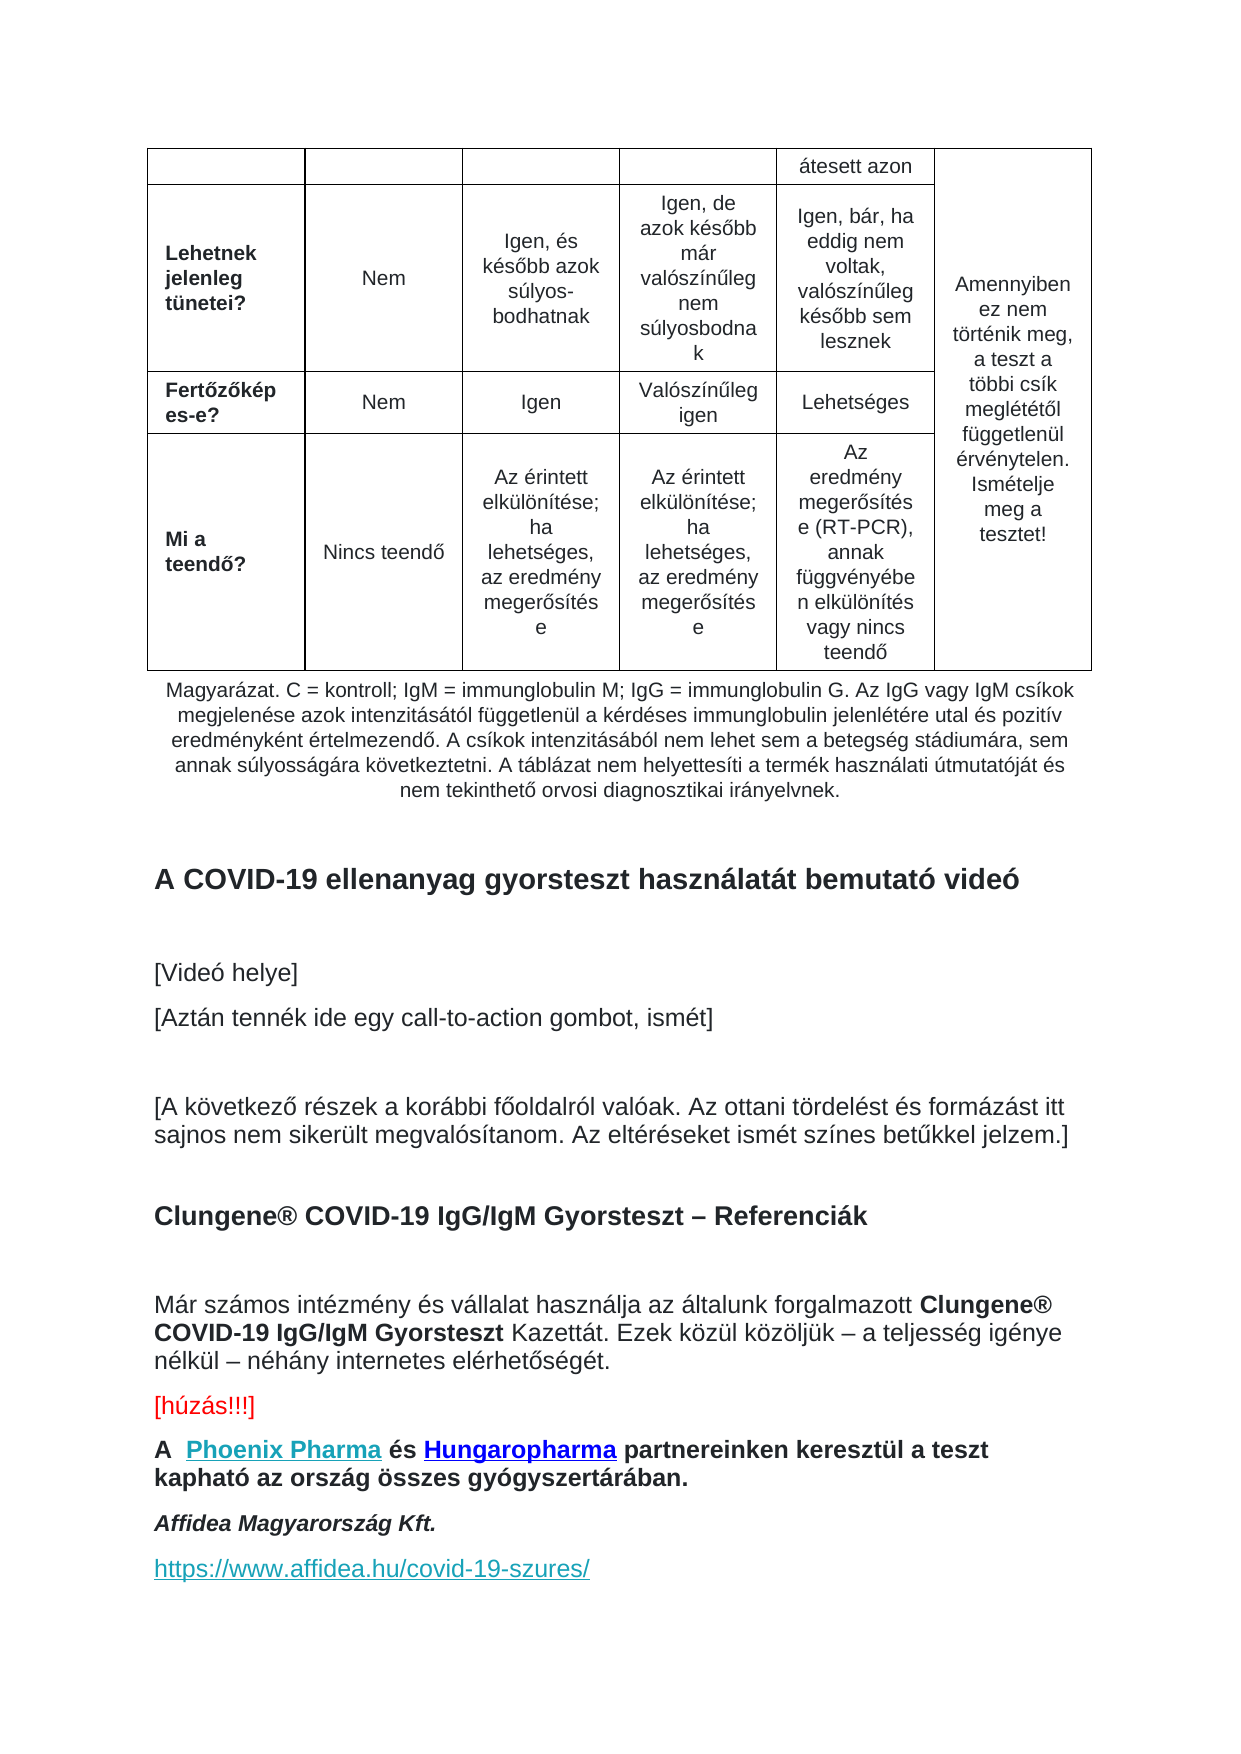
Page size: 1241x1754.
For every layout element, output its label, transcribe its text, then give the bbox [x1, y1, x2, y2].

table_cell Fertőzőképes-e? [148, 372, 304, 433]
table_cell Nincs teendő [306, 434, 462, 670]
text [húzás!!!] [148, 1385, 1093, 1419]
table_cell Igen, és később azok súlyos-bodhatnak [463, 185, 619, 371]
subtitle Affidea Magyarország Kft. [148, 1504, 1093, 1536]
table_cell Mi a teendő? [148, 434, 304, 670]
text [A következő részek a korábbi főoldalról valóak. Az ottani tördelést és formázást itt sajnos nem sikerült megvalósítanom. Az eltéréseket ismét színes betűkkel jelzem.] [148, 1087, 1093, 1149]
table_cell Valószínűleg igen [620, 372, 776, 433]
table_header [306, 149, 462, 184]
subtitle Clungene® COVID-19 IgG/IgM Gyorsteszt – Referenciák [148, 1161, 1093, 1231]
table_cell Nem [306, 185, 462, 371]
text Már számos intézmény és vállalat használja az általunk forgalmazott Clungene® COVID-19 IgG/IgM Gyorsteszt Kazettát. Ezek közül közöljük – a teljesség igénye nélkül – néhány internetes elérhetőségét. [148, 1285, 1093, 1375]
table_header [148, 149, 304, 184]
text A Phoenix Pharma és Hungaropharma partnereinken keresztül a teszt kapható az ország összes gyógyszertárában. [148, 1430, 1093, 1492]
table_cell Amennyiben ez nem történik meg, a teszt a többi csík meglététől függetlenül érvénytelen. Ismételje meg a tesztet! [935, 149, 1091, 670]
table_cell Az eredmény megerősítése (RT-PCR), annak függvényében elkülönítés vagy nincs teendő [777, 434, 934, 670]
table_cell Igen [463, 372, 619, 433]
text [Videó helye] [148, 953, 1093, 987]
subtitle Magyarázat. C = kontroll; IgM = immunglobulin M; IgG = immunglobulin G. Az IgG vagy IgM csíkok megjelenése azok intenzitásától függetlenül a kérdéses immunglobulin jelenlétére utal és pozitív eredményként értelmezendő. A csíkok intenzitásából nem lehet sem a betegség stádiumára, sem annak súlyosságára következtetni. A táblázat nem helyettesíti a termék használati útmutatóját és nem tekinthető orvosi diagnosztikai irányelvnek. [148, 672, 1093, 802]
table_cell Igen, de azok később már valószínűleg nem súlyosbodnak [620, 185, 776, 371]
table_cell Az érintett elkülönítése; ha lehetséges, az eredmény megerősítése [620, 434, 776, 670]
table_cell Igen, bár, ha eddig nem voltak, valószínűleg később sem lesznek [777, 185, 934, 371]
table_cell Az érintett elkülönítése; ha lehetséges, az eredmény megerősítése [463, 434, 619, 670]
table_cell Lehetséges [777, 372, 934, 433]
subtitle A COVID-19 ellenanyag gyorsteszt használatát bemutató videó [148, 856, 1093, 895]
table_cell Nem [306, 372, 462, 433]
text https://www.affidea.hu/covid-19-szures/ [148, 1549, 1093, 1583]
table_header [463, 149, 619, 184]
table_header [620, 149, 776, 184]
text [Aztán tennék ide egy call-to-action gombot, ismét] [148, 997, 1093, 1032]
table_header átesett azon [777, 149, 934, 184]
table_cell Lehetnek jelenleg tünetei? [148, 185, 304, 371]
